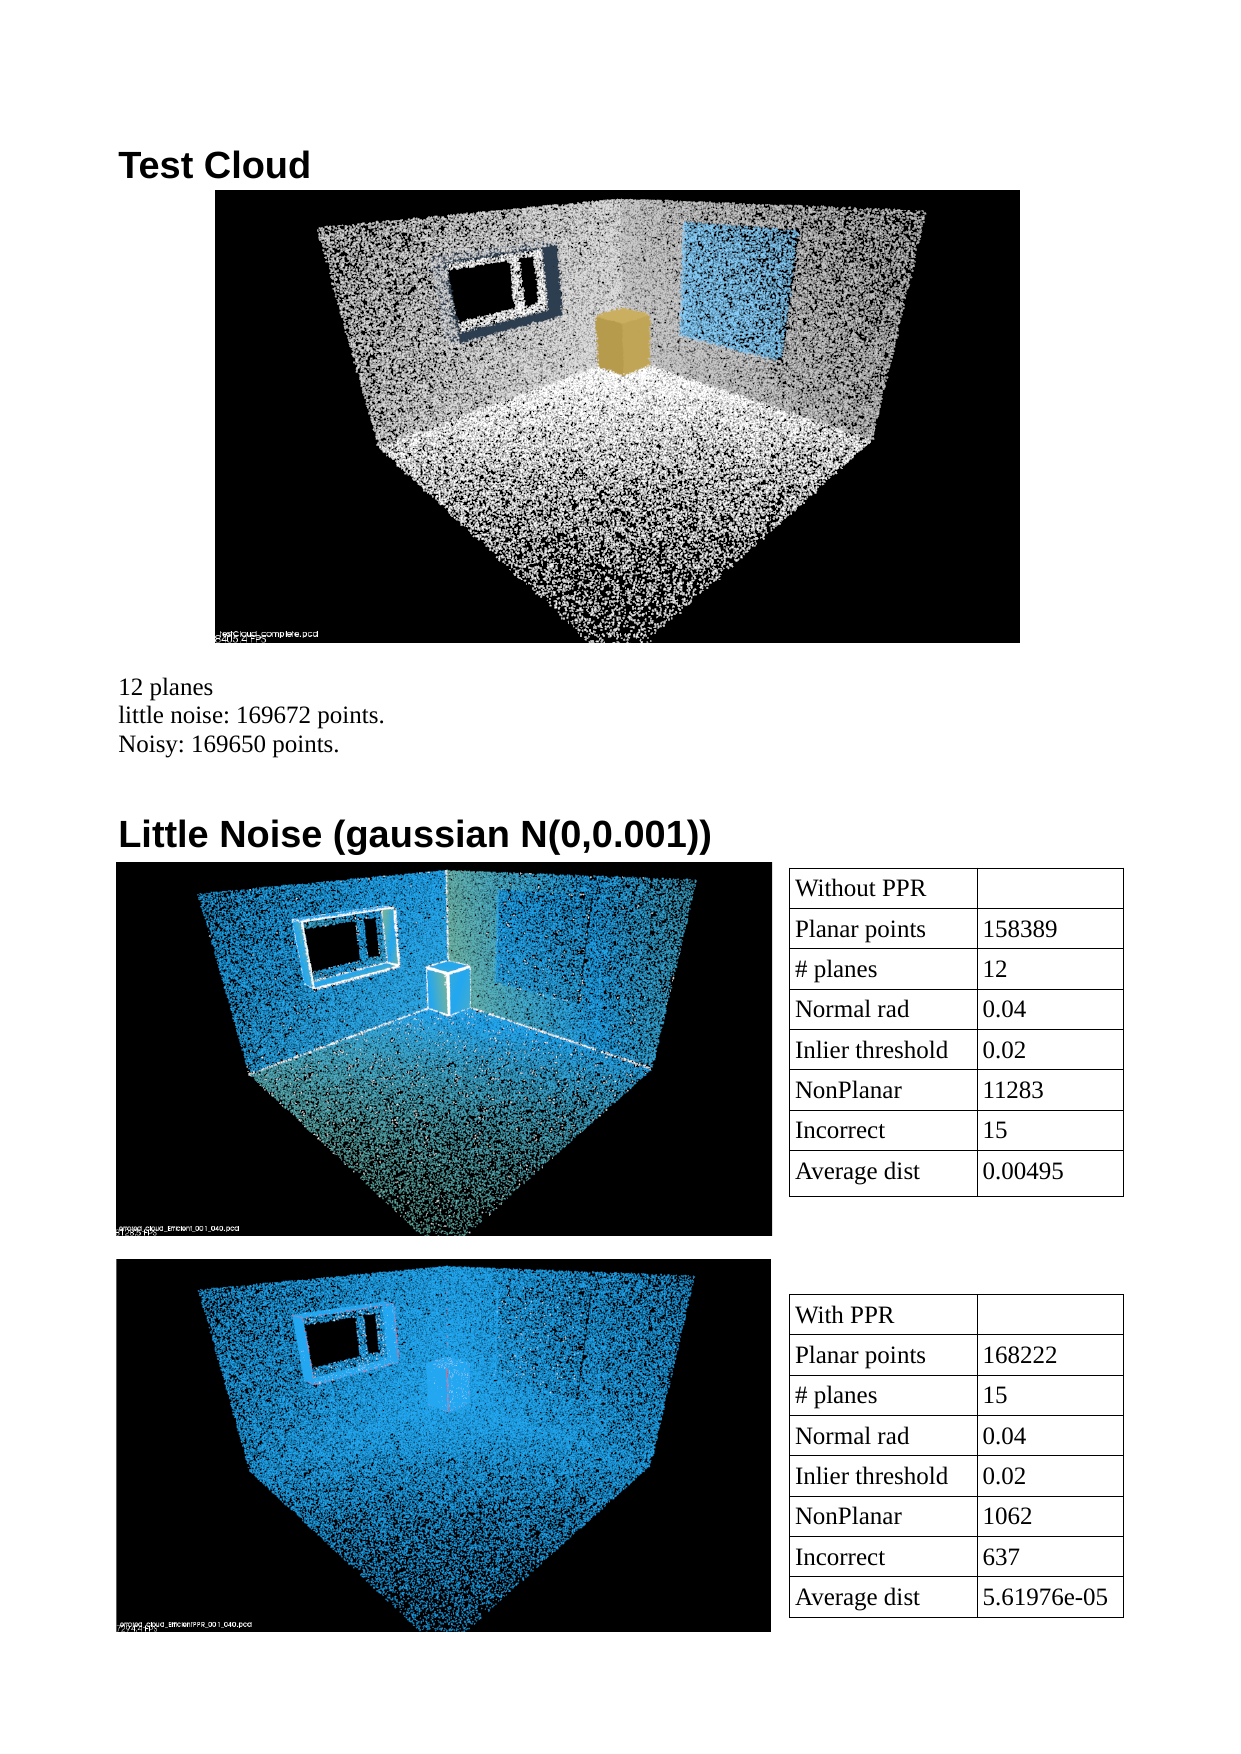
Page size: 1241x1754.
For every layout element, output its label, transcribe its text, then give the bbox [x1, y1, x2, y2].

text Noisy: 169650 points. [118, 729, 1122, 758]
picture [116, 862, 773, 1236]
table_cell 0.02 [978, 1456, 1123, 1496]
table_cell Normal rad [790, 1416, 977, 1455]
table_header [978, 1295, 1123, 1334]
table_cell NonPlanar [790, 1070, 977, 1109]
table_cell NonPlanar [790, 1497, 977, 1536]
table_cell 15 [978, 1111, 1123, 1150]
table_header [978, 869, 1123, 908]
table_cell Planar points [790, 909, 977, 948]
table_cell # planes [790, 949, 977, 989]
table_cell Inlier threshold [790, 1030, 977, 1069]
table_cell 168222 [978, 1335, 1123, 1375]
table_cell 11283 [978, 1070, 1123, 1109]
picture [215, 190, 1020, 643]
table_cell Normal rad [790, 990, 977, 1029]
table_cell # planes [790, 1376, 977, 1415]
table_cell Incorrect [790, 1111, 977, 1150]
table_cell 0.04 [978, 1416, 1123, 1455]
table_cell Inlier threshold [790, 1456, 977, 1496]
table_cell Planar points [790, 1335, 977, 1375]
subtitle Test Cloud [118, 143, 1122, 187]
table_cell Average dist [790, 1577, 977, 1617]
table_header Without PPR [790, 869, 977, 908]
table_cell 0.00495 [978, 1151, 1123, 1196]
table_cell 637 [978, 1537, 1123, 1576]
subtitle Little Noise (gaussian N(0,0.001)) [118, 812, 1122, 855]
table_cell 0.04 [978, 990, 1123, 1029]
table_cell 158389 [978, 909, 1123, 948]
table_cell 1062 [978, 1497, 1123, 1536]
table_cell 5.61976e-05 [978, 1577, 1123, 1617]
table_cell Incorrect [790, 1537, 977, 1576]
table_cell Average dist [790, 1151, 977, 1196]
table_cell 12 [978, 949, 1123, 989]
text 12 planes [118, 672, 1122, 700]
text little noise: 169672 points. [118, 700, 1122, 729]
table_cell 0.02 [978, 1030, 1123, 1069]
picture [116, 1259, 771, 1632]
table_cell 15 [978, 1376, 1123, 1415]
table_header With PPR [790, 1295, 977, 1334]
